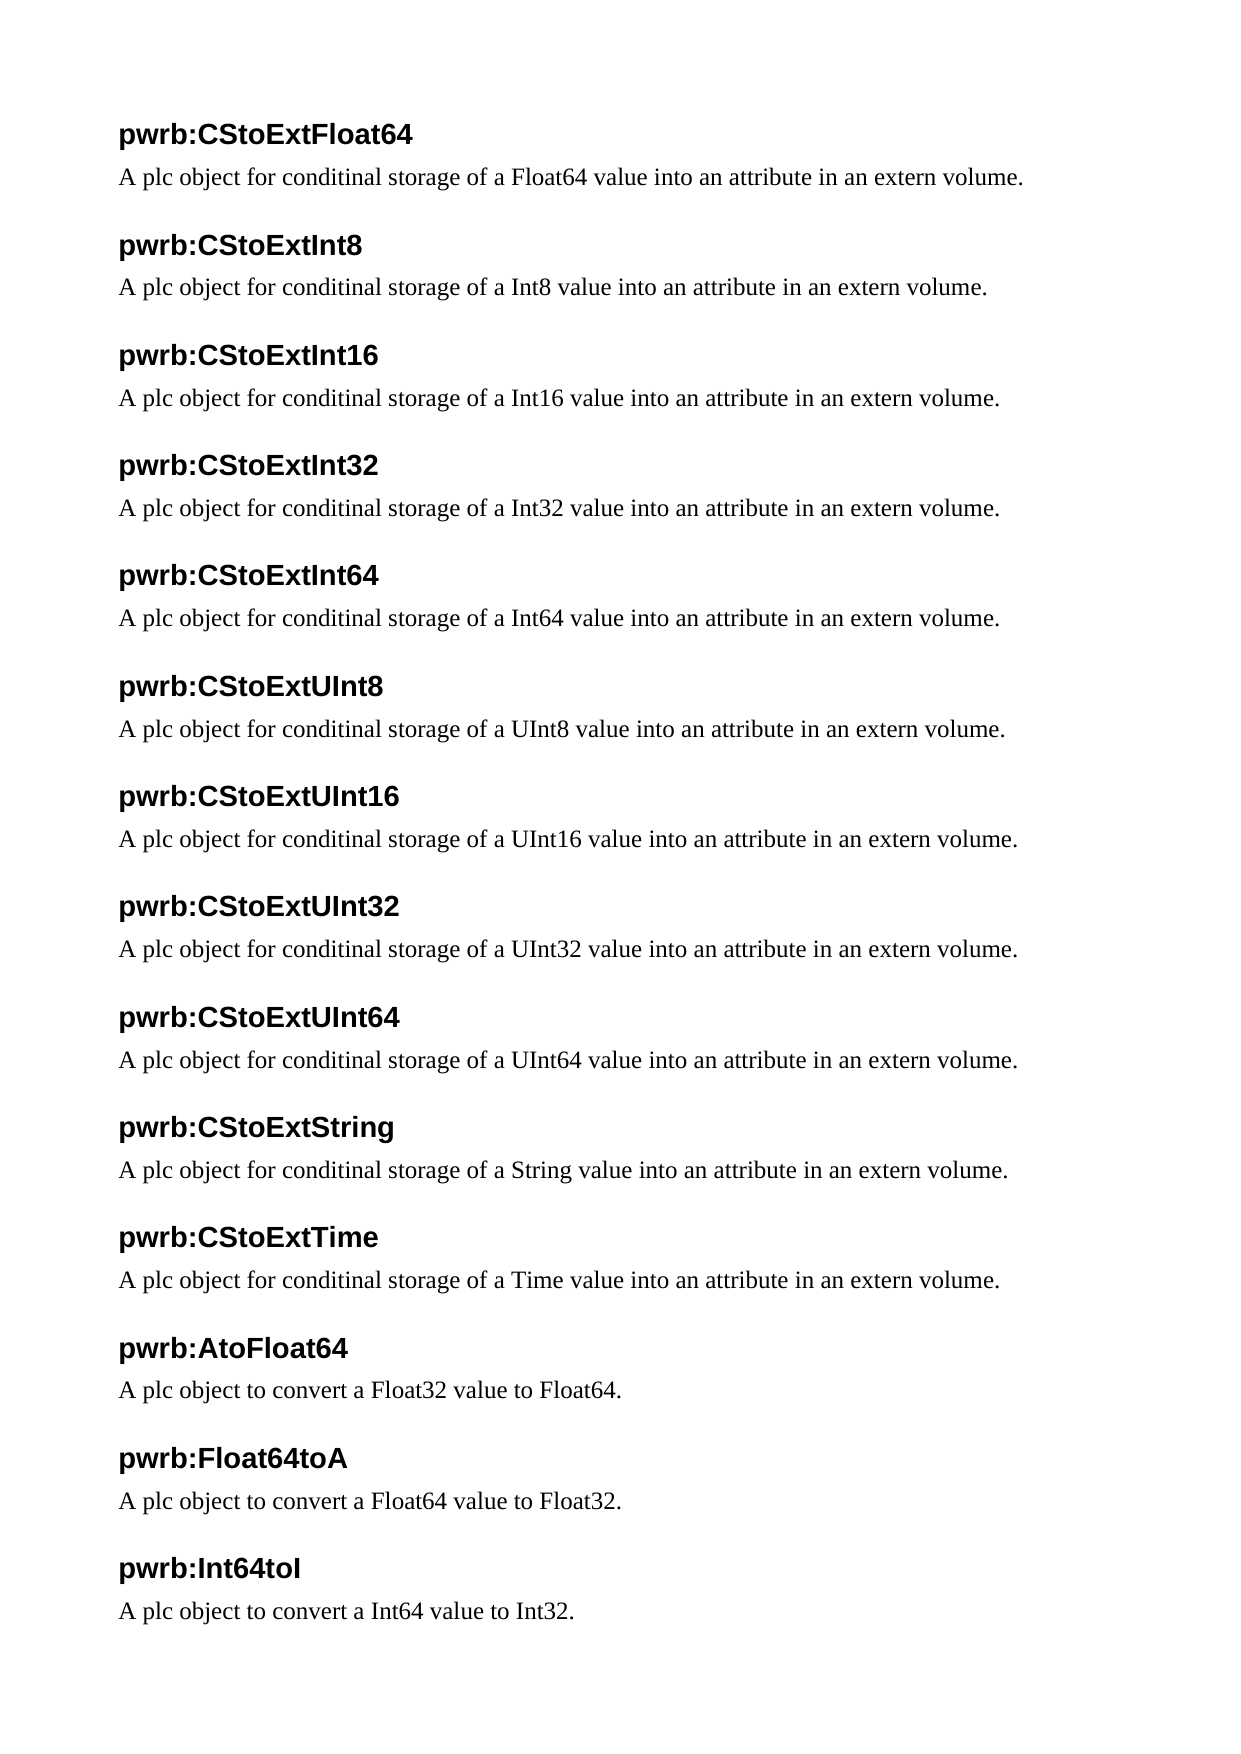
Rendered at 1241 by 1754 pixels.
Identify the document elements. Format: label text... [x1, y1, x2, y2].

text A plc object to convert a Float64 value to Float32. [118, 1487, 1122, 1515]
subtitle pwrb:CStoExtUInt64 [118, 1001, 1122, 1033]
subtitle pwrb:CStoExtInt16 [118, 339, 1122, 371]
subtitle pwrb:Int64toI [118, 1552, 1122, 1585]
subtitle pwrb:CStoExtInt64 [118, 559, 1122, 592]
subtitle pwrb:CStoExtTime [118, 1221, 1122, 1254]
subtitle pwrb:CStoExtString [118, 1111, 1122, 1143]
text A plc object to convert a Float32 value to Float64. [118, 1377, 1122, 1404]
text A plc object for conditinal storage of a Int64 value into an attribute in an extern volume. [118, 604, 1122, 632]
text A plc object for conditinal storage of a Float64 value into an attribute in an extern volume. [118, 163, 1122, 191]
text A plc object for conditinal storage of a UInt16 value into an attribute in an extern volume. [118, 825, 1122, 853]
text A plc object for conditinal storage of a Time value into an attribute in an extern volume. [118, 1266, 1122, 1294]
subtitle pwrb:CStoExtInt32 [118, 449, 1122, 482]
subtitle pwrb:CStoExtUInt32 [118, 890, 1122, 923]
subtitle pwrb:CStoExtUInt16 [118, 780, 1122, 813]
subtitle pwrb:Float64toA [118, 1442, 1122, 1474]
subtitle pwrb:CStoExtFloat64 [118, 118, 1122, 151]
subtitle pwrb:AtoFloat64 [118, 1332, 1122, 1364]
text A plc object for conditinal storage of a Int8 value into an attribute in an extern volume. [118, 273, 1122, 301]
subtitle pwrb:CStoExtInt8 [118, 228, 1122, 261]
text A plc object to convert a Int64 value to Int32. [118, 1597, 1122, 1625]
text A plc object for conditinal storage of a UInt32 value into an attribute in an extern volume. [118, 935, 1122, 963]
subtitle pwrb:CStoExtUInt8 [118, 670, 1122, 702]
text A plc object for conditinal storage of a Int32 value into an attribute in an extern volume. [118, 494, 1122, 522]
text A plc object for conditinal storage of a String value into an attribute in an extern volume. [118, 1156, 1122, 1184]
text A plc object for conditinal storage of a Int16 value into an attribute in an extern volume. [118, 384, 1122, 412]
text A plc object for conditinal storage of a UInt8 value into an attribute in an extern volume. [118, 715, 1122, 742]
text A plc object for conditinal storage of a UInt64 value into an attribute in an extern volume. [118, 1046, 1122, 1073]
